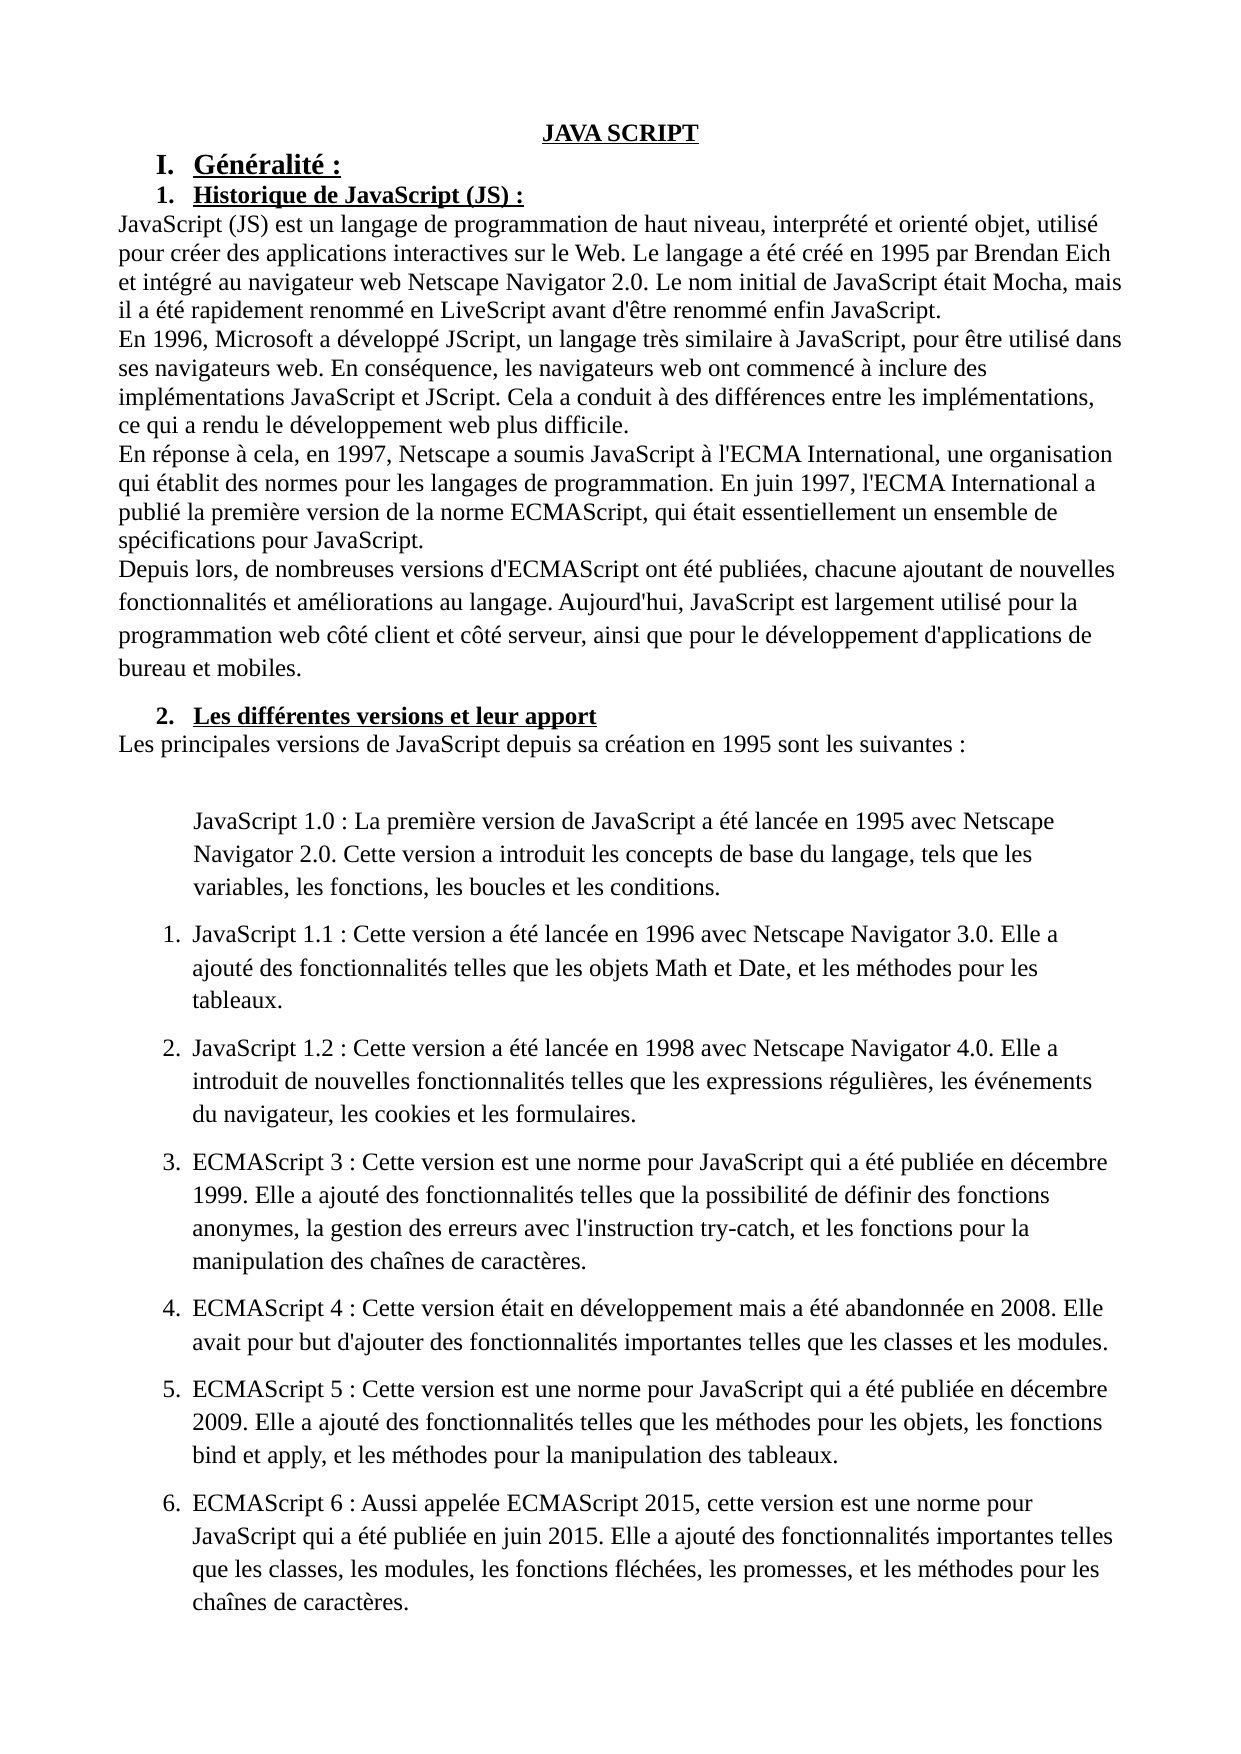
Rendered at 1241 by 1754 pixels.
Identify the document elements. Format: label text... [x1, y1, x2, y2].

text Les principales versions de JavaScript depuis sa création en 1995 sont les suivantes : [118, 729, 1122, 758]
list ECMAScript 5 : Cette version est une norme pour JavaScript qui a été publiée en décembre 2009. Elle a ajouté des fonctionnalités telles que les méthodes pour les objets, les fonctions bind et apply, et les méthodes pour la manipulation des tableaux. [162, 1374, 1122, 1469]
text JavaScript (JS) est un langage de programmation de haut niveau, interprété et orienté objet, utilisé pour créer des applications interactives sur le Web. Le langage a été créé en 1995 par Brendan Eich et intégré au navigateur web Netscape Navigator 2.0. Le nom initial de JavaScript était Mocha, mais il a été rapidement renommé en LiveScript avant d'être renommé enfin JavaScript. [118, 209, 1122, 324]
text JAVA SCRIPT [118, 118, 1122, 147]
text Depuis lors, de nombreuses versions d'ECMAScript ont été publiées, chacune ajoutant de nouvelles fonctionnalités et améliorations au langage. Aujourd'hui, JavaScript est largement utilisé pour la programmation web côté client et côté serveur, ainsi que pour le développement d'applications de bureau et mobiles. [118, 554, 1122, 682]
list ECMAScript 3 : Cette version est une norme pour JavaScript qui a été publiée en décembre 1999. Elle a ajouté des fonctionnalités telles que la possibilité de définir des fonctions anonymes, la gestion des erreurs avec l'instruction try-catch, et les fonctions pour la manipulation des chaînes de caractères. [162, 1147, 1122, 1275]
list ECMAScript 6 : Aussi appelée ECMAScript 2015, cette version est une norme pour JavaScript qui a été publiée en juin 2015. Elle a ajouté des fonctionnalités importantes telles que les classes, les modules, les fonctions fléchées, les promesses, et les méthodes pour les chaînes de caractères. [162, 1488, 1122, 1616]
list ECMAScript 4 : Cette version était en développement mais a été abandonnée en 2008. Elle avait pour but d'ajouter des fonctionnalités importantes telles que les classes et les modules. [162, 1293, 1122, 1355]
text En 1996, Microsoft a développé JScript, un langage très similaire à JavaScript, pour être utilisé dans ses navigateurs web. En conséquence, les navigateurs web ont commencé à inclure des implémentations JavaScript et JScript. Cela a conduit à des différences entre les implémentations, ce qui a rendu le développement web plus difficile. [118, 324, 1122, 439]
list Les différentes versions et leur apport [156, 701, 1122, 729]
list JavaScript 1.2 : Cette version a été lancée en 1998 avec Netscape Navigator 4.0. Elle a introduit de nouvelles fonctionnalités telles que les expressions régulières, les événements du navigateur, les cookies et les formulaires. [162, 1033, 1122, 1128]
list JavaScript 1.0 : La première version de JavaScript a été lancée en 1995 avec Netscape Navigator 2.0. Cette version a introduit les concepts de base du langage, tels que les variables, les fonctions, les boucles et les conditions. [156, 806, 1122, 901]
list JavaScript 1.1 : Cette version a été lancée en 1996 avec Netscape Navigator 3.0. Elle a ajouté des fonctionnalités telles que les objets Math et Date, et les méthodes pour les tableaux. [162, 919, 1122, 1014]
list Généralité : [156, 147, 1122, 180]
list Historique de JavaScript (JS) : [156, 180, 1122, 209]
text En réponse à cela, en 1997, Netscape a soumis JavaScript à l'ECMA International, une organisation qui établit des normes pour les langages de programmation. En juin 1997, l'ECMA International a publié la première version de la norme ECMAScript, qui était essentiellement un ensemble de spécifications pour JavaScript. [118, 439, 1122, 554]
